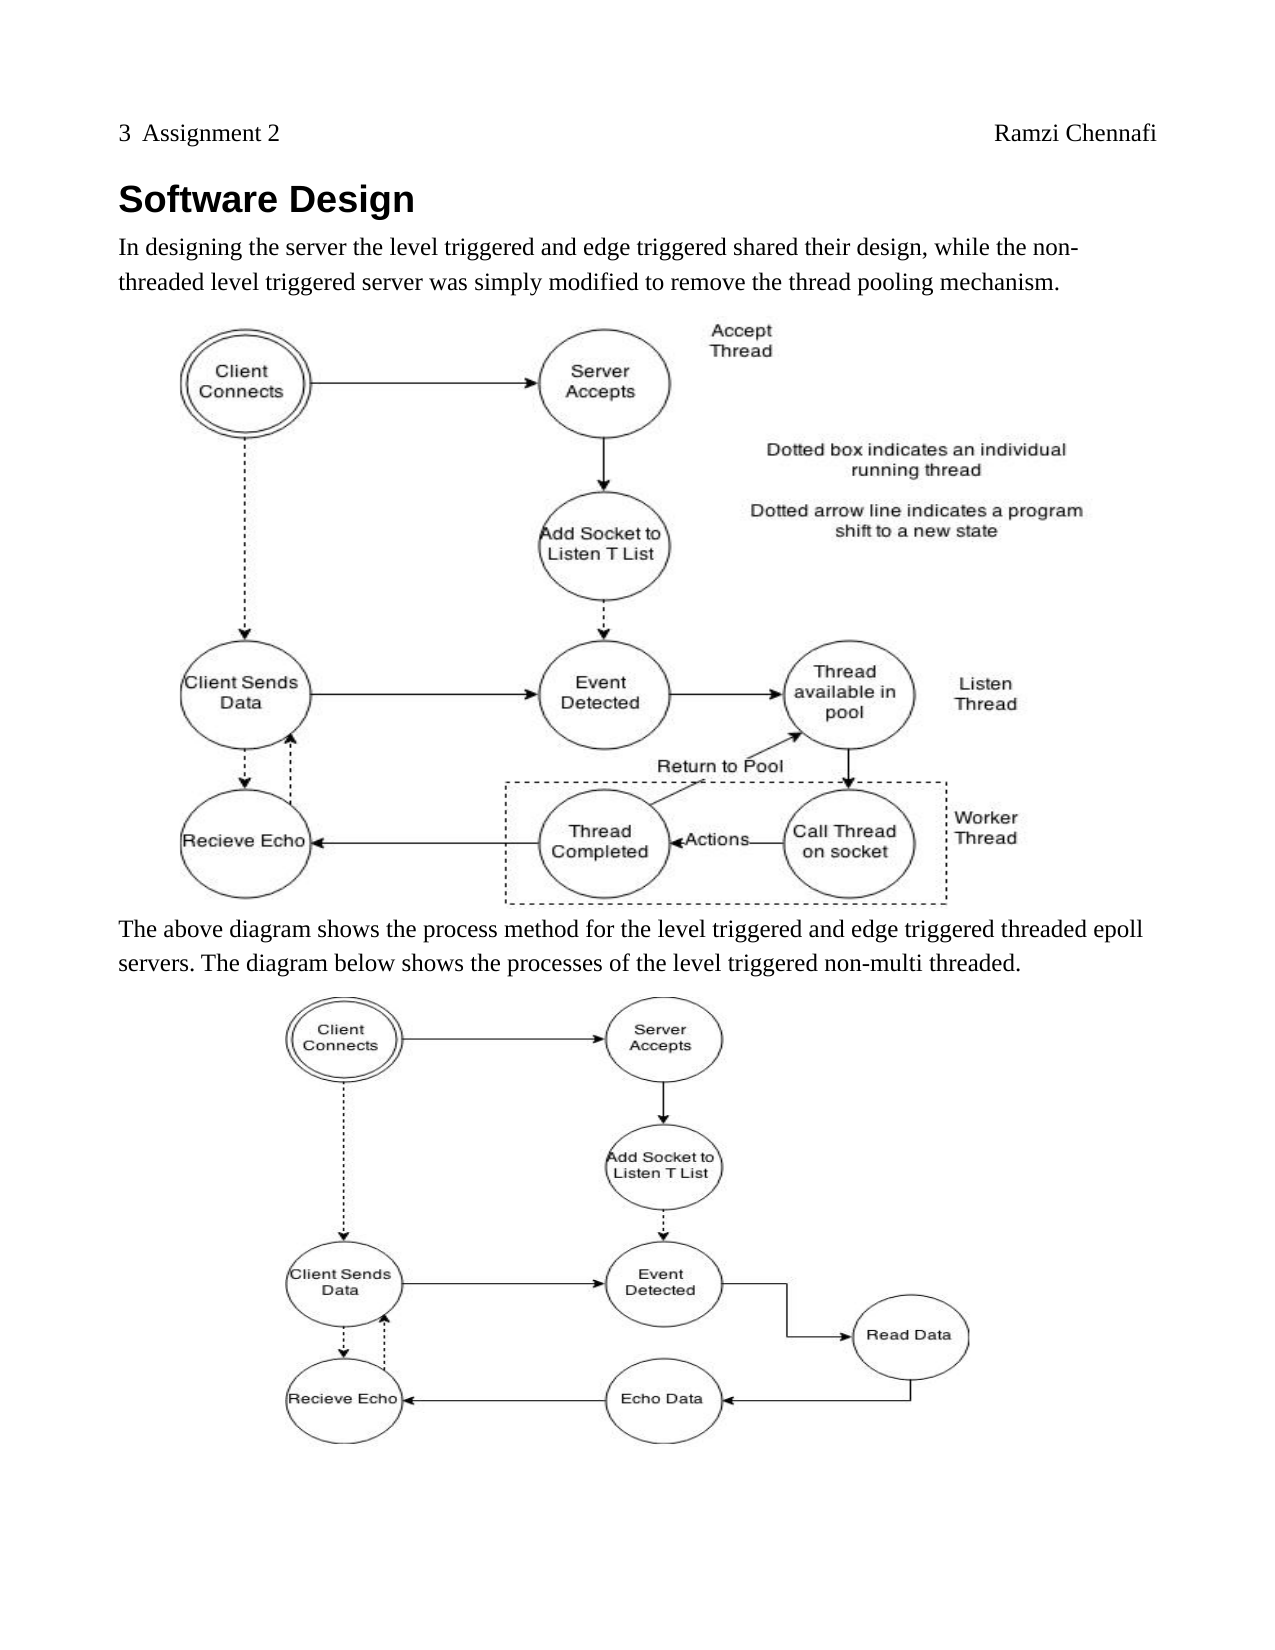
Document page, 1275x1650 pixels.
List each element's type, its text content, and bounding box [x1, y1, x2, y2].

subtitle Software Design [118, 176, 1157, 220]
picture [285, 997, 971, 1447]
text In designing the server the level triggered and edge triggered shared their design, while the non-threaded level triggered server was simply modified to remove the thread pooling mechanism. [118, 232, 1157, 296]
text The above diagram shows the process method for the level triggered and edge triggered threaded epoll servers. The diagram below shows the processes of the level triggered non-multi threaded. [118, 316, 1157, 977]
picture [179, 316, 1096, 909]
